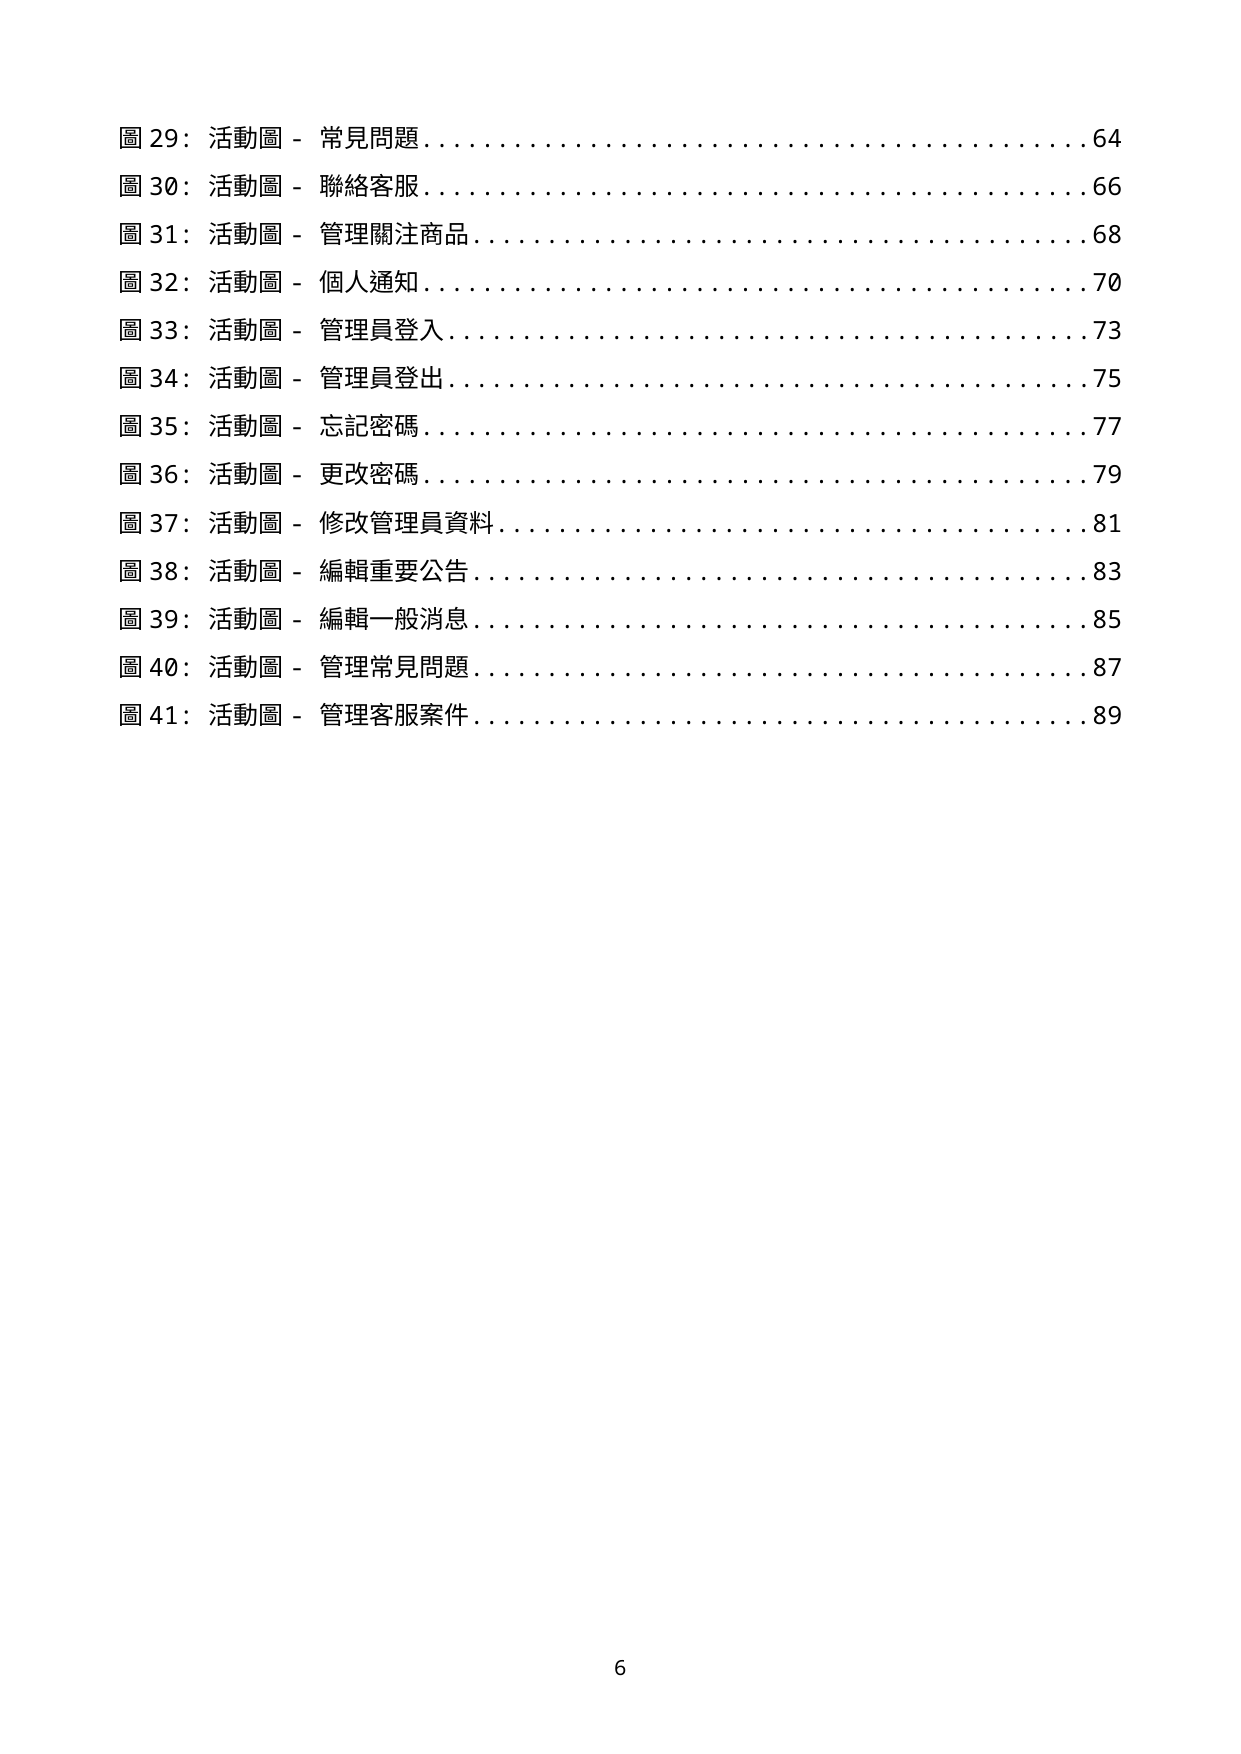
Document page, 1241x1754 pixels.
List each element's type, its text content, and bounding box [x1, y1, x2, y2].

text 圖 37: 活動圖 - 修改管理員資料 81 [118, 503, 1122, 539]
text 圖 36: 活動圖 - 更改密碼 79 [118, 455, 1122, 491]
text 圖 40: 活動圖 - 管理常見問題 87 [118, 647, 1122, 684]
text 圖 29: 活動圖 - 常見問題 64 [118, 118, 1122, 154]
text 圖 41: 活動圖 - 管理客服案件 89 [118, 696, 1122, 732]
text 圖 30: 活動圖 - 聯絡客服 66 [118, 166, 1122, 202]
text 圖 33: 活動圖 - 管理員登入 73 [118, 311, 1122, 347]
text 圖 32: 活動圖 - 個人通知 70 [118, 262, 1122, 299]
text 圖 34: 活動圖 - 管理員登出 75 [118, 359, 1122, 395]
text 圖 39: 活動圖 - 編輯一般消息 85 [118, 599, 1122, 636]
text 圖 35: 活動圖 - 忘記密碼 77 [118, 407, 1122, 443]
text 圖 38: 活動圖 - 編輯重要公告 83 [118, 551, 1122, 587]
text 圖 31: 活動圖 - 管理關注商品 68 [118, 214, 1122, 251]
